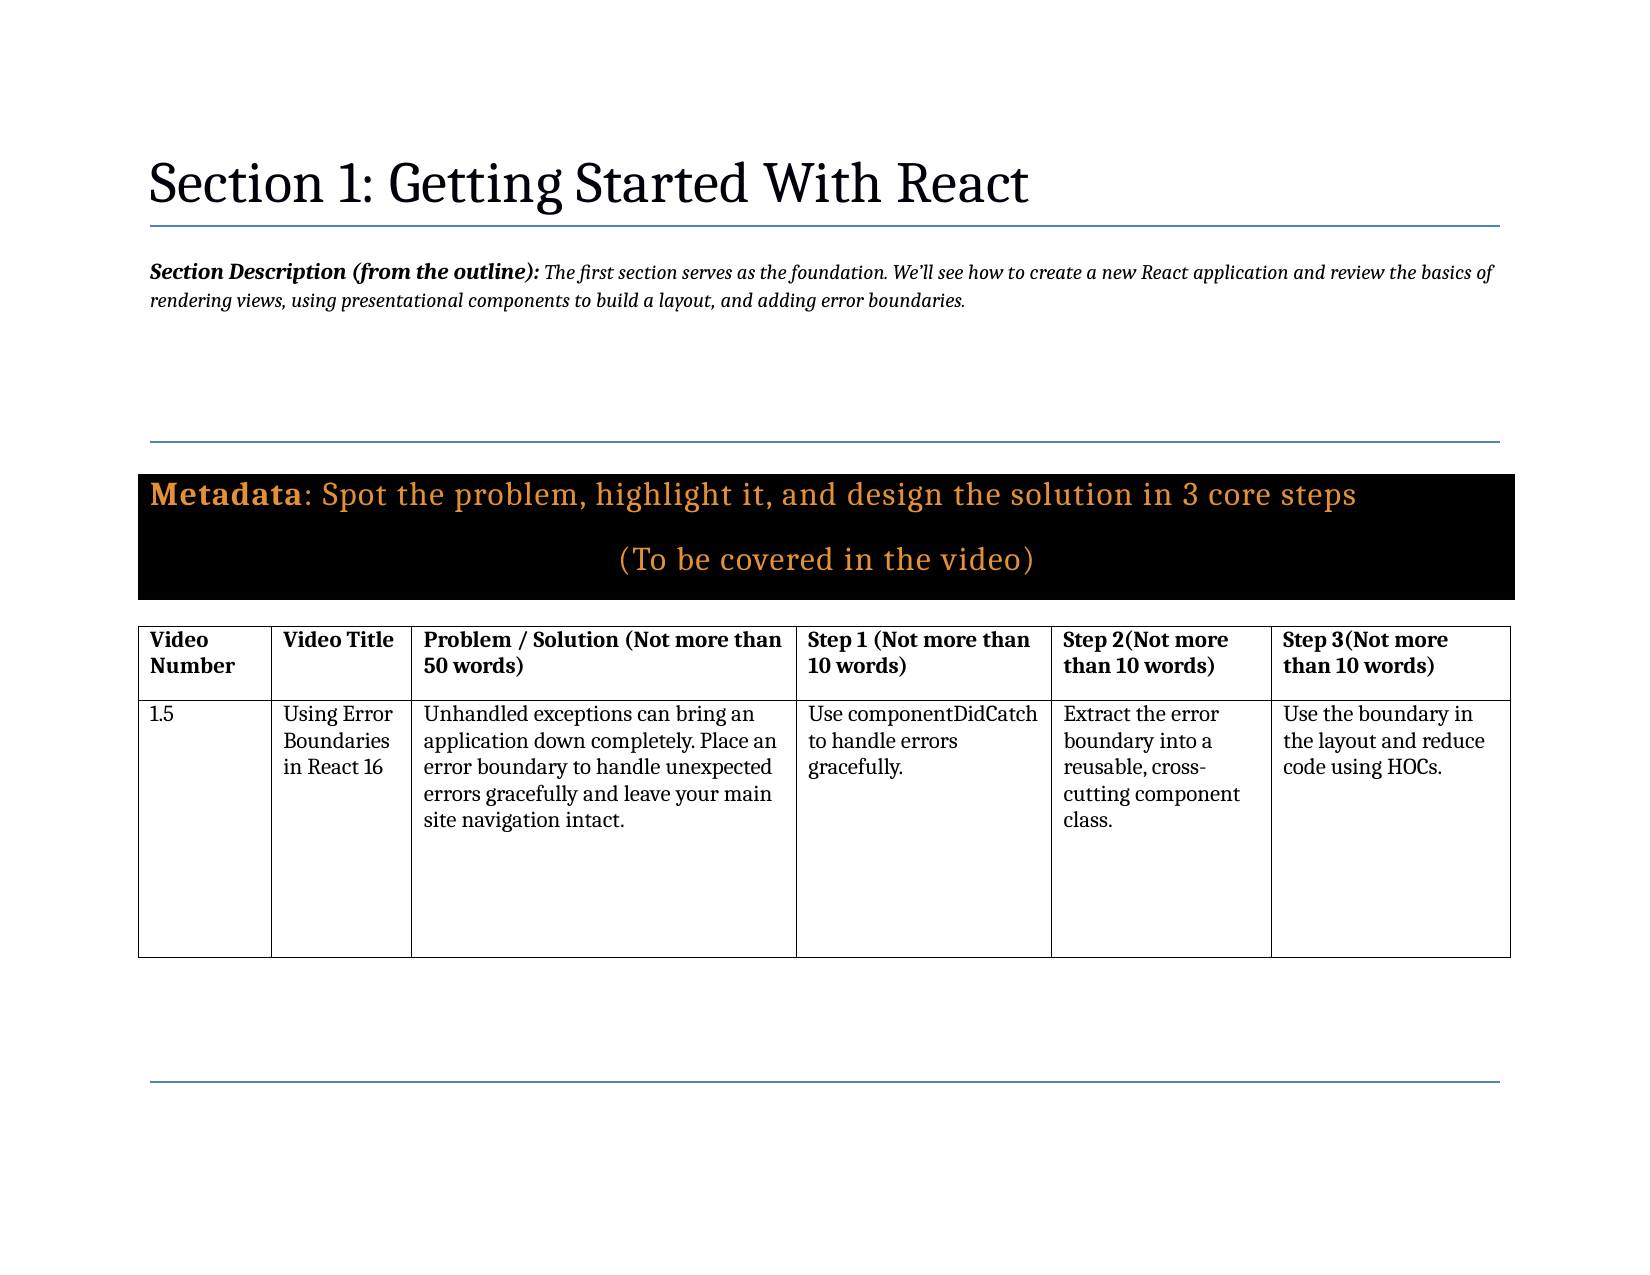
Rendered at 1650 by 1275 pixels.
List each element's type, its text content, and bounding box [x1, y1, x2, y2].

table_cell Extract the error boundary into a reusable, cross-cutting component class. [1052, 701, 1271, 957]
table_cell Unhandled exceptions can bring an application down completely. Place an error boundary to handle unexpected errors gracefully and leave your main site navigation intact. [412, 701, 796, 957]
table_header Step 3(Not more than 10 words) [1272, 627, 1510, 700]
table_cell Use componentDidCatch to handle errors gracefully. [797, 701, 1051, 957]
table_header Problem / Solution (Not more than 50 words) [412, 627, 796, 700]
text Section Description (from the outline): The first section serves as the foundation. We’ll see how to create a new React application and review the basics of rendering views, using presentational components to build a layout, and adding error boundaries. [150, 259, 1500, 313]
table_header Video Title [272, 627, 411, 700]
table_header Metadata: Spot the problem, highlight it, and design the solution in 3 core steps (To be covered in the video) [139, 475, 1514, 599]
table_cell Using Error Boundaries in React 16 [272, 701, 411, 957]
table_header Step 2(Not more than 10 words) [1052, 627, 1271, 700]
table_header Step 1 (Not more than 10 words) [797, 627, 1051, 700]
table_cell 1.5 [139, 701, 271, 957]
table_header Video Number [139, 627, 271, 700]
title Section 1: Getting Started With React [150, 150, 1500, 225]
table_cell Use the boundary in the layout and reduce code using HOCs. [1272, 701, 1510, 957]
